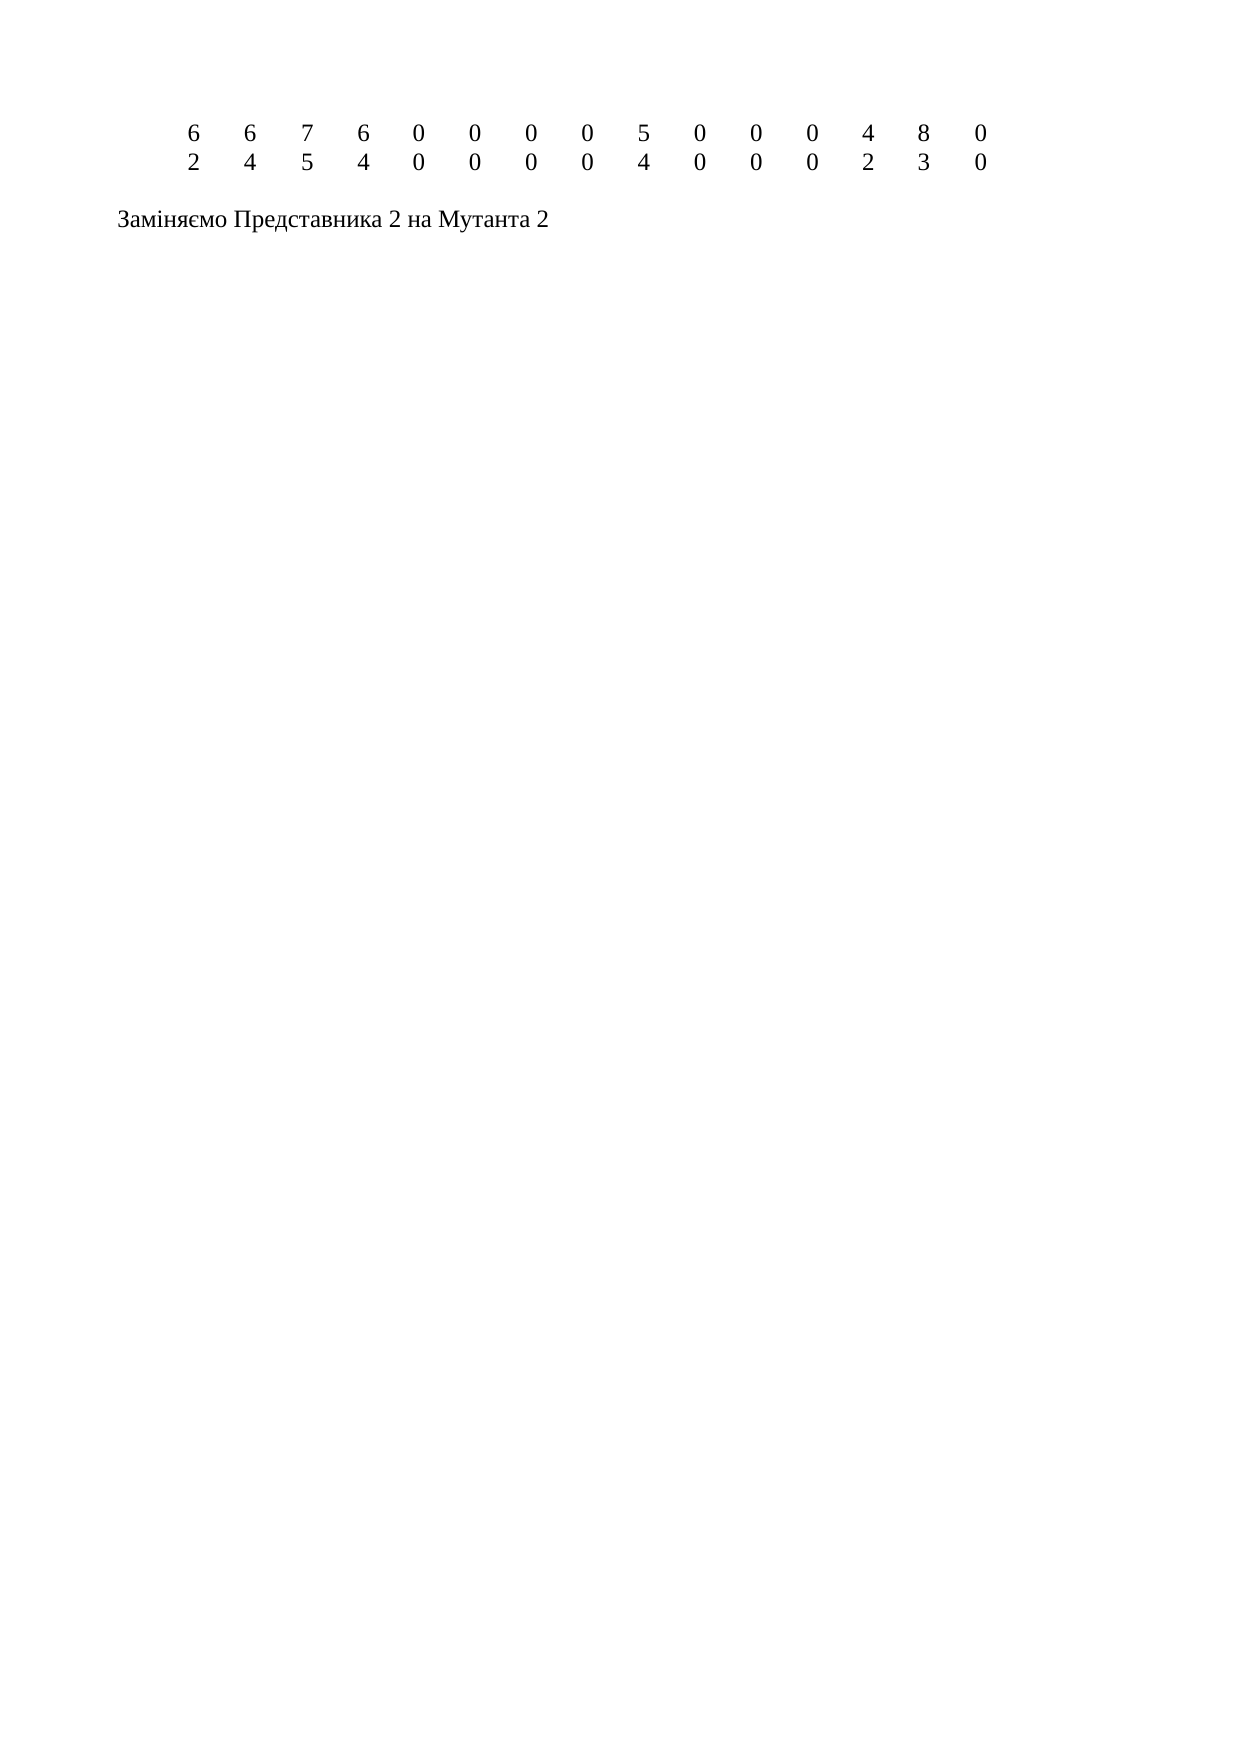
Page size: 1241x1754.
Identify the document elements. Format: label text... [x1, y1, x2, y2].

table_cell 0 [447, 147, 503, 176]
table_cell 0 [391, 118, 447, 147]
table_cell [1009, 118, 1103, 176]
table_cell 0 [728, 147, 784, 176]
table_cell [1103, 118, 1197, 176]
table_cell 4 [222, 147, 278, 176]
table_cell 0 [952, 147, 1009, 176]
table_cell 6 [222, 118, 278, 147]
table_cell 0 [728, 118, 784, 147]
table_cell 0 [952, 118, 1009, 147]
table_cell 7 [278, 118, 336, 147]
table_cell 0 [559, 147, 616, 176]
table_cell 0 [784, 147, 841, 176]
table_cell 0 [503, 147, 559, 176]
table_cell 8 [895, 118, 952, 147]
table_cell 2 [841, 147, 895, 176]
table_cell 0 [784, 118, 841, 147]
table_cell [25, 118, 166, 176]
table_cell 0 [503, 118, 559, 147]
table_cell 4 [841, 118, 895, 147]
table_cell 4 [336, 147, 391, 176]
table_cell 5 [616, 118, 672, 147]
table_cell 4 [616, 147, 672, 176]
text Заміняємо Представника 2 на Мутанта 2 [117, 204, 1122, 233]
table_cell 5 [278, 147, 336, 176]
table_cell 0 [447, 118, 503, 147]
table_cell 0 [391, 147, 447, 176]
table_cell 0 [672, 118, 728, 147]
table_cell 2 [166, 147, 222, 176]
table_cell 0 [559, 118, 616, 147]
table_cell 0 [672, 147, 728, 176]
table_cell 6 [336, 118, 391, 147]
table_cell 6 [166, 118, 222, 147]
table_cell 3 [895, 147, 952, 176]
